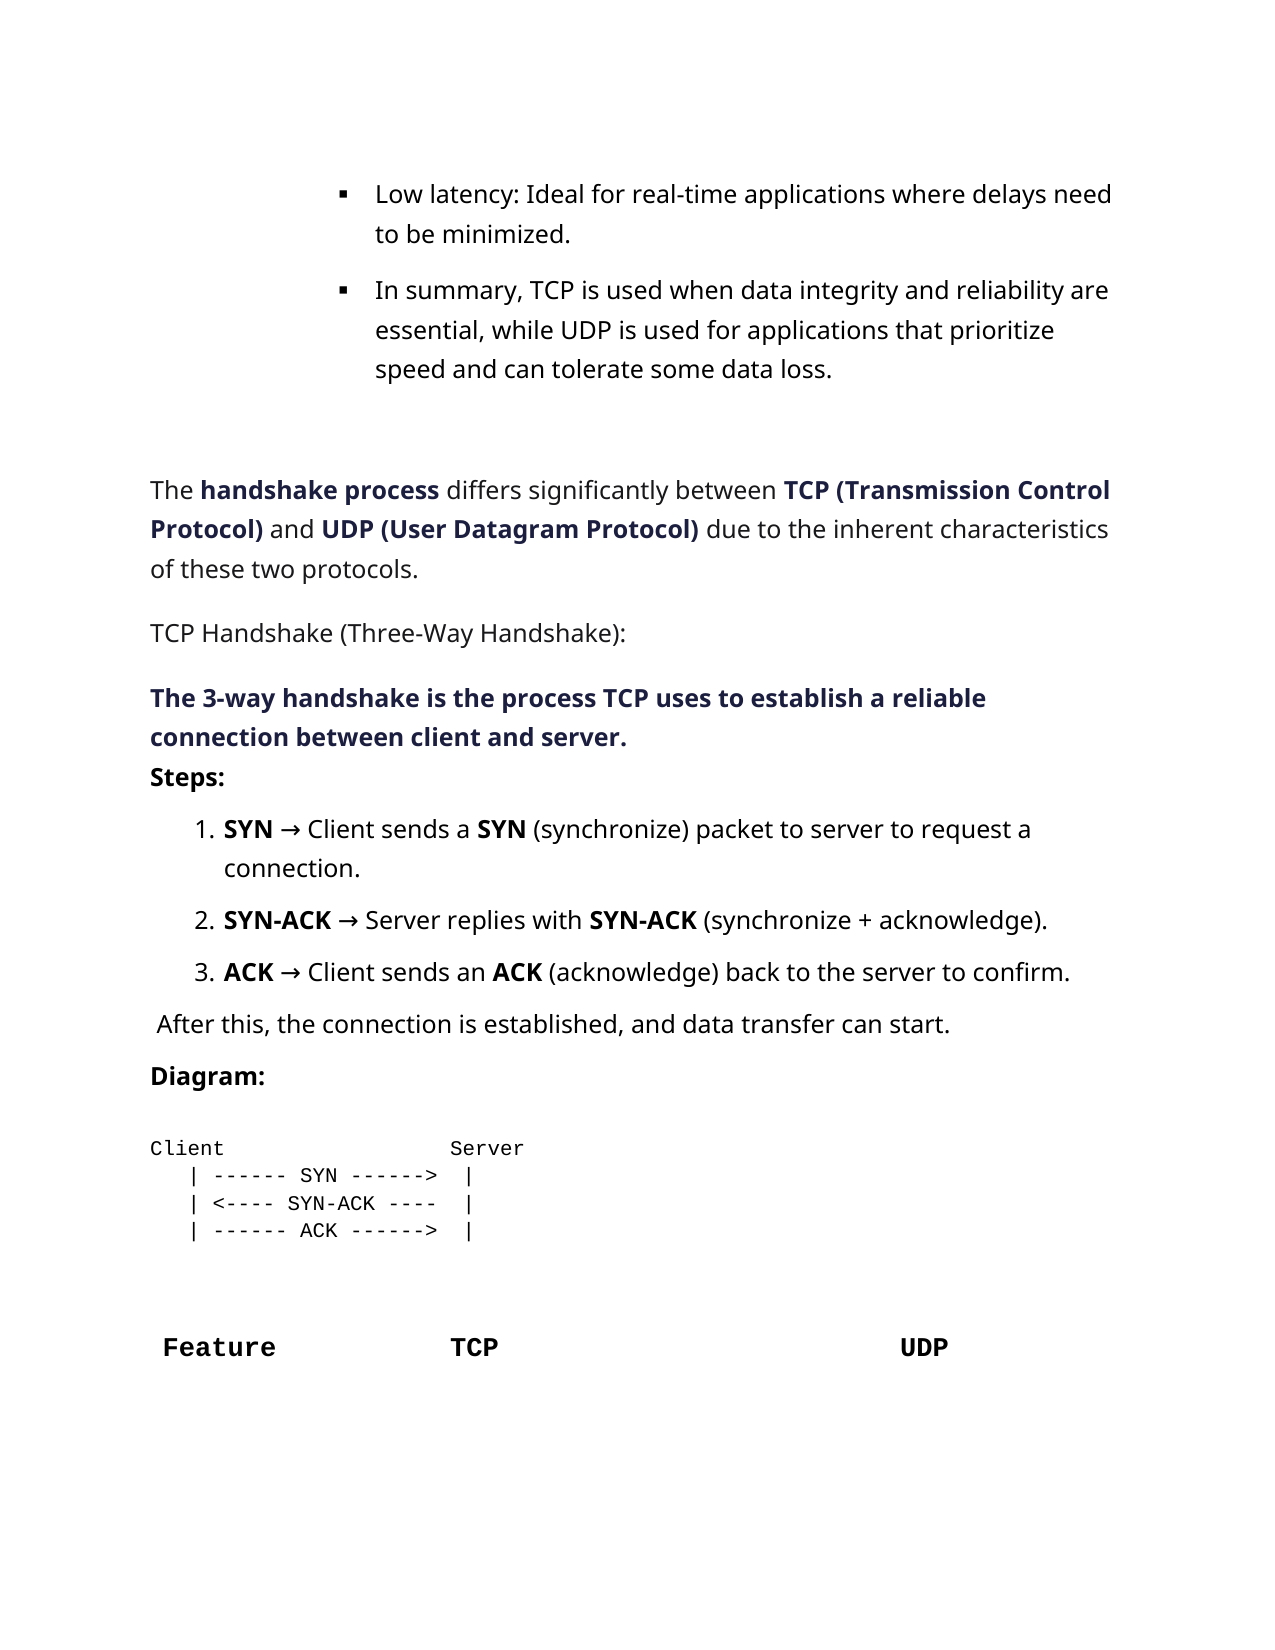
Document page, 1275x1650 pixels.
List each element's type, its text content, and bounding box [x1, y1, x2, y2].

list SYN → Client sends a SYN (synchronize) packet to server to request a connection. [194, 811, 1125, 885]
list Low latency: Ideal for real-time applications where delays need to be minimized. [337, 177, 1125, 251]
list SYN-ACK → Server replies with SYN-ACK (synchronize + acknowledge). [194, 903, 1125, 937]
text Client Server [150, 1138, 1125, 1162]
text | ------ SYN ------> | [150, 1165, 1125, 1189]
text The handshake process differs significantly between TCP (Transmission Control Protocol) and UDP (User Datagram Protocol) due to the inherent characteristics of these two protocols. [150, 472, 1125, 585]
text TCP Handshake (Three-Way Handshake): [150, 616, 1125, 650]
list In summary, TCP is used when data integrity and reliability are essential, while UDP is used for applications that prioritize speed and can tolerate some data loss. [337, 273, 1125, 386]
text After this, the connection is established, and data transfer can start. [150, 1007, 1125, 1041]
list ACK → Client sends an ACK (acknowledge) back to the server to confirm. [194, 955, 1125, 989]
text Feature TCP UDP [150, 1334, 1125, 1365]
text The 3-way handshake is the process TCP uses to establish a reliable connection between client and server. [150, 680, 1125, 754]
text Steps: [150, 759, 1125, 793]
text Diagram: [150, 1059, 1125, 1093]
text | <---- SYN-ACK ---- | [150, 1193, 1125, 1216]
text | ------ ACK ------> | [150, 1220, 1125, 1244]
